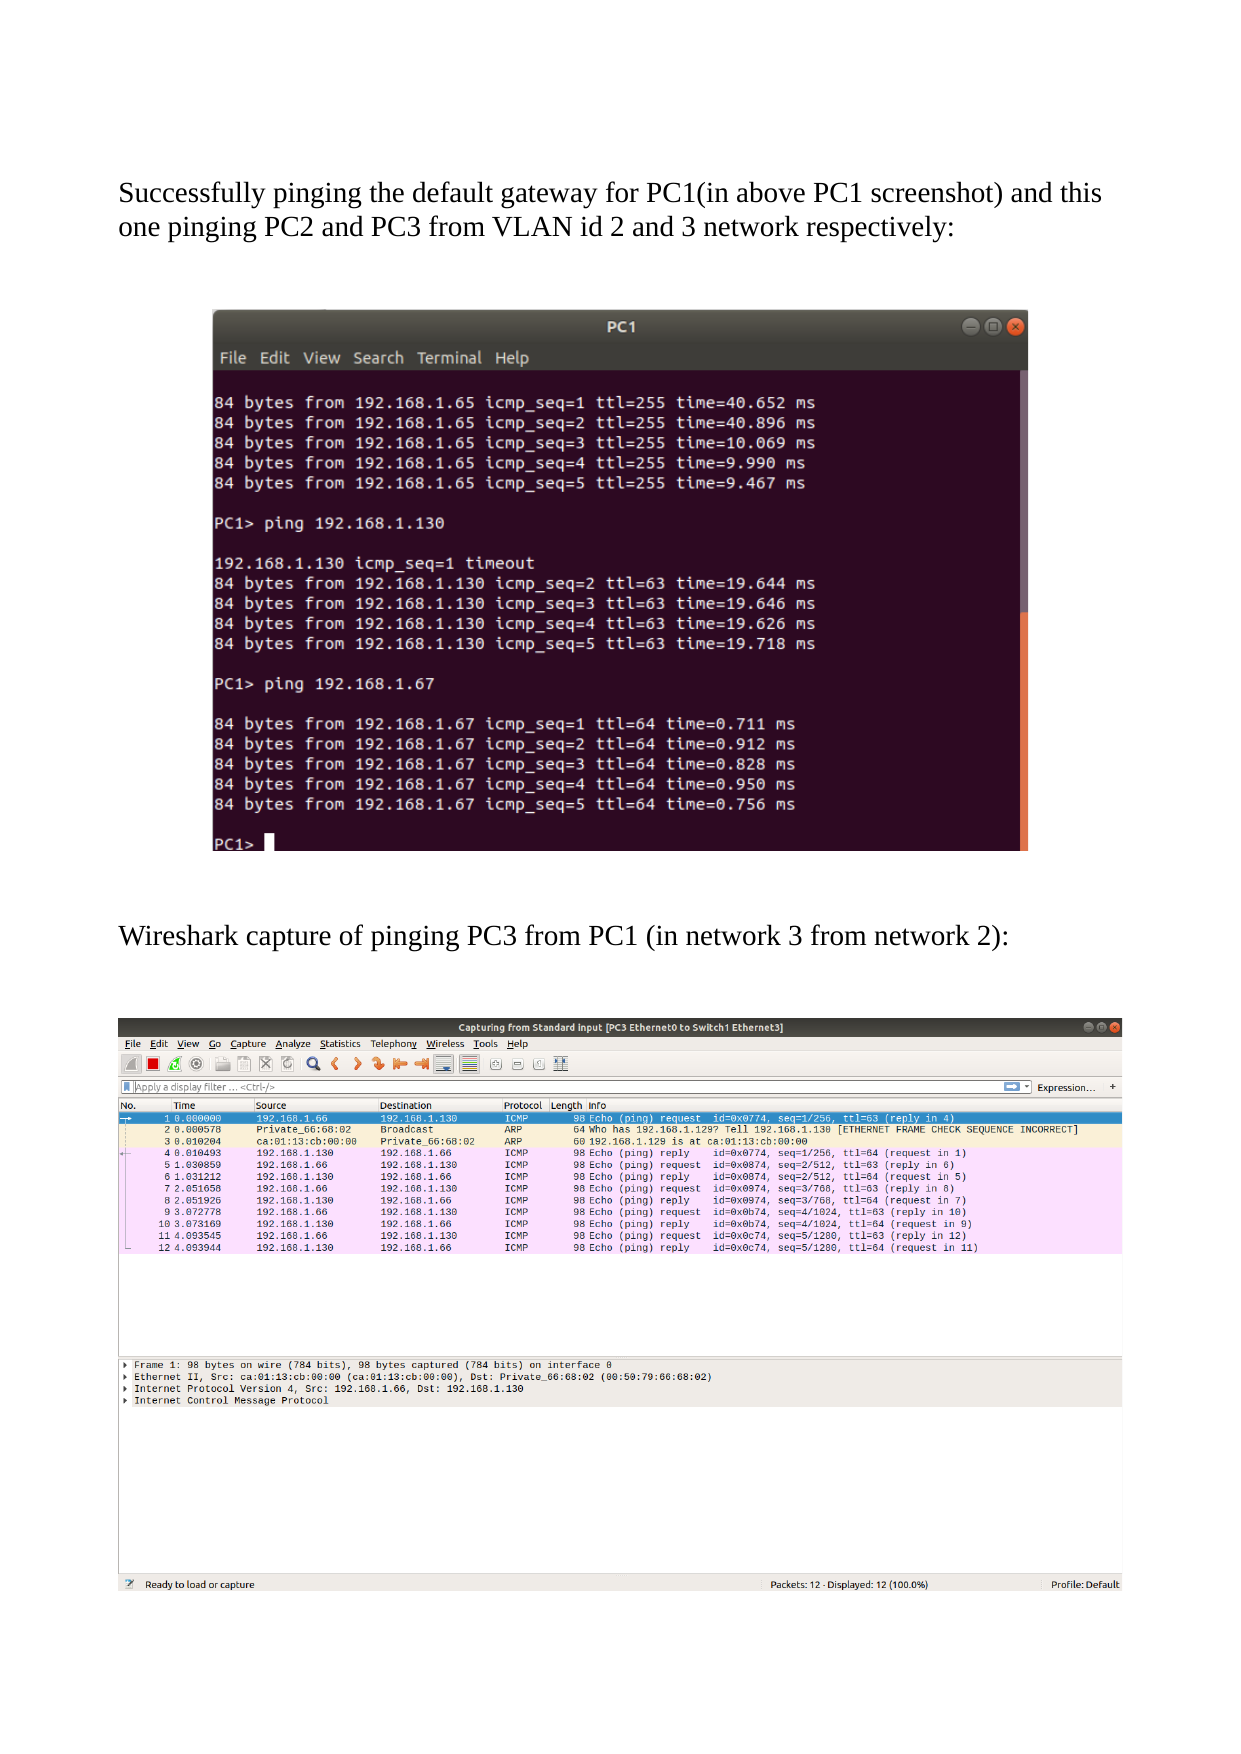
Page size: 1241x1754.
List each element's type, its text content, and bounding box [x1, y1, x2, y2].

text Wireshark capture of pinging PC3 from PC1 (in network 3 from network 2): [118, 918, 1122, 951]
picture [212, 309, 1029, 851]
text Successfully pinging the default gateway for PC1(in above PC1 screenshot) and this one pinging PC2 and PC3 from VLAN id 2 and 3 network respectively: [118, 176, 1122, 243]
picture [118, 1018, 1123, 1591]
